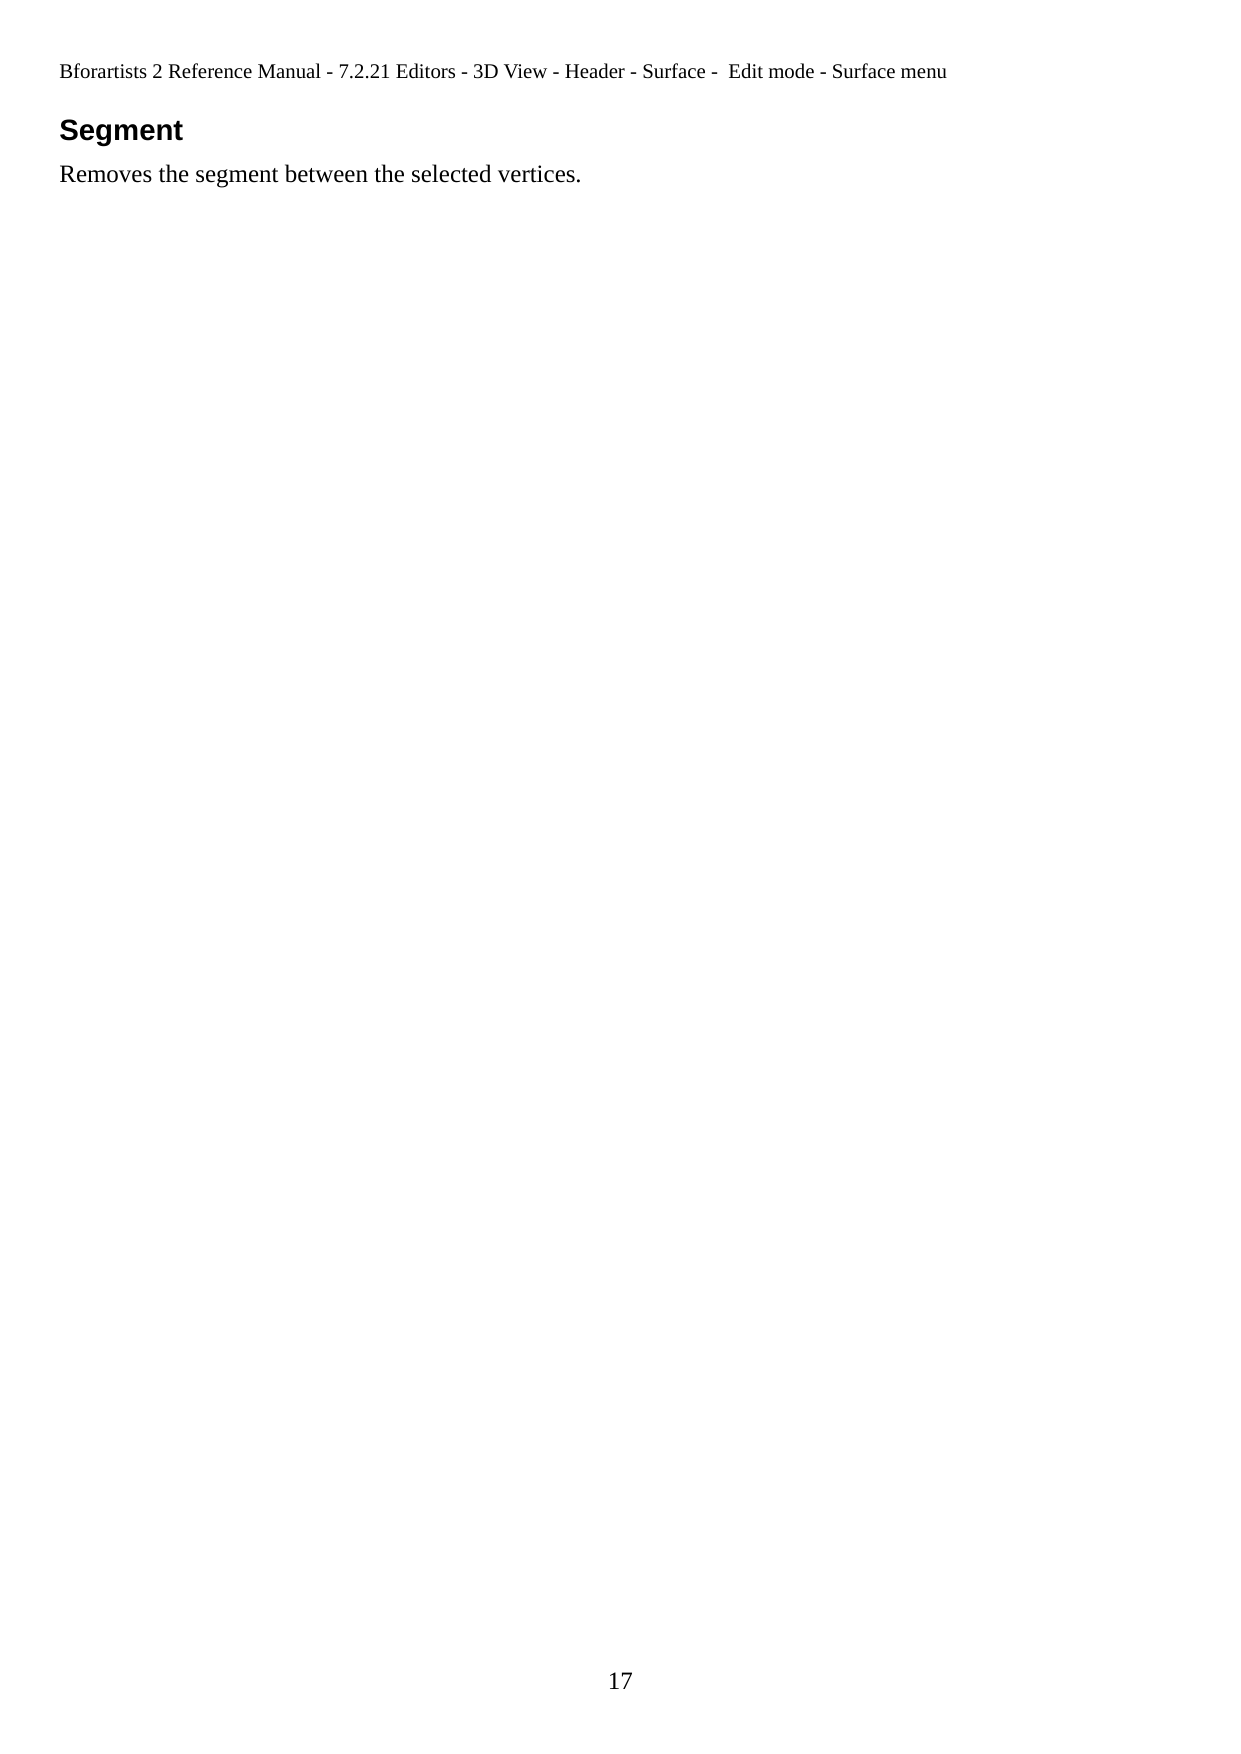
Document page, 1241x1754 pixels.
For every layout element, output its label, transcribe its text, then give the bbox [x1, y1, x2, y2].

text Removes the segment between the selected vertices. [59, 159, 1181, 188]
subtitle Segment [59, 113, 1181, 146]
